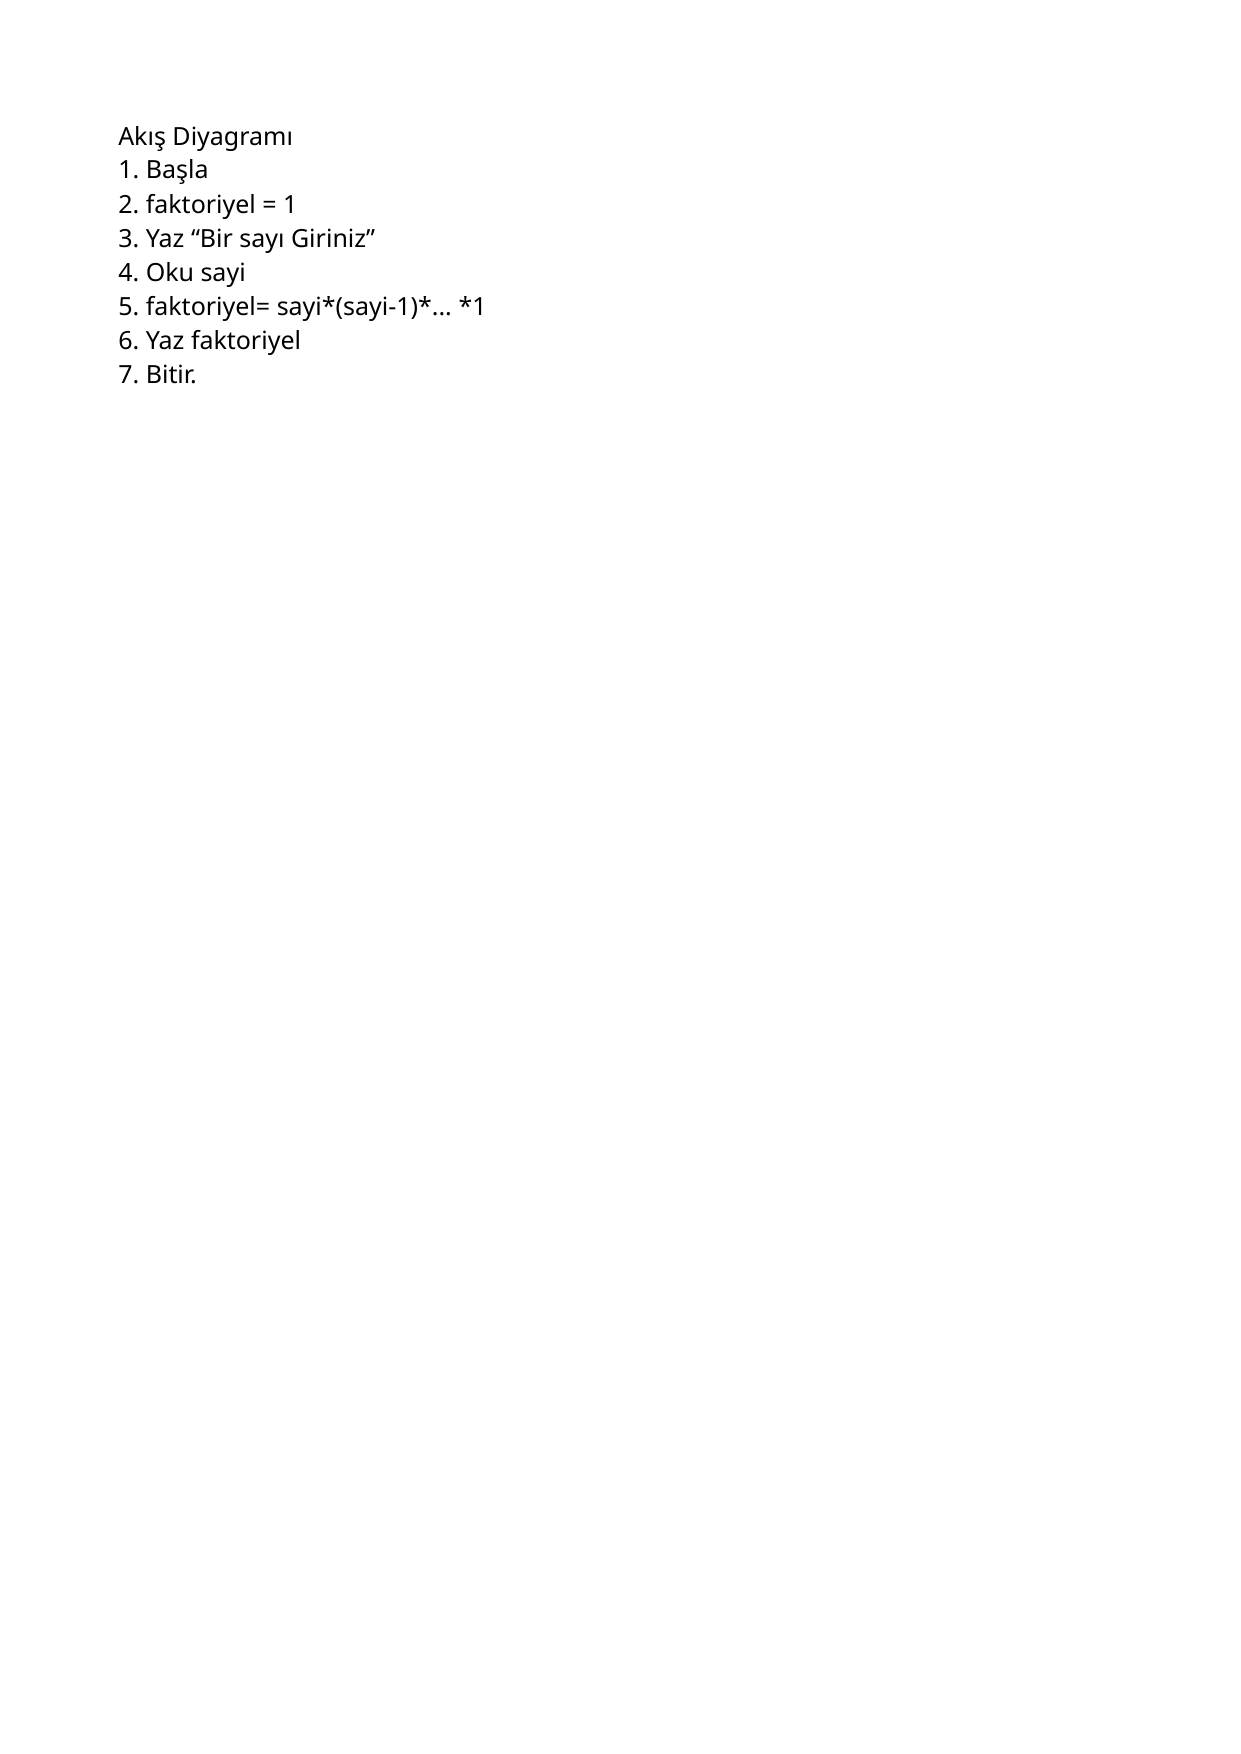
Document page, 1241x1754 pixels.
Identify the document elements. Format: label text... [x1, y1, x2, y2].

text 4. Oku sayi [118, 254, 1122, 288]
text 5. faktoriyel= sayi*(sayi-1)*... *1 [118, 288, 1122, 322]
text 6. Yaz faktoriyel [118, 322, 1122, 357]
text 7. Bitir. [118, 357, 1122, 391]
text Akış Diyagramı [118, 118, 1122, 152]
text 3. Yaz “Bir sayı Giriniz” [118, 220, 1122, 254]
text 2. faktoriyel = 1 [118, 186, 1122, 220]
text 1. Başla [118, 152, 1122, 186]
